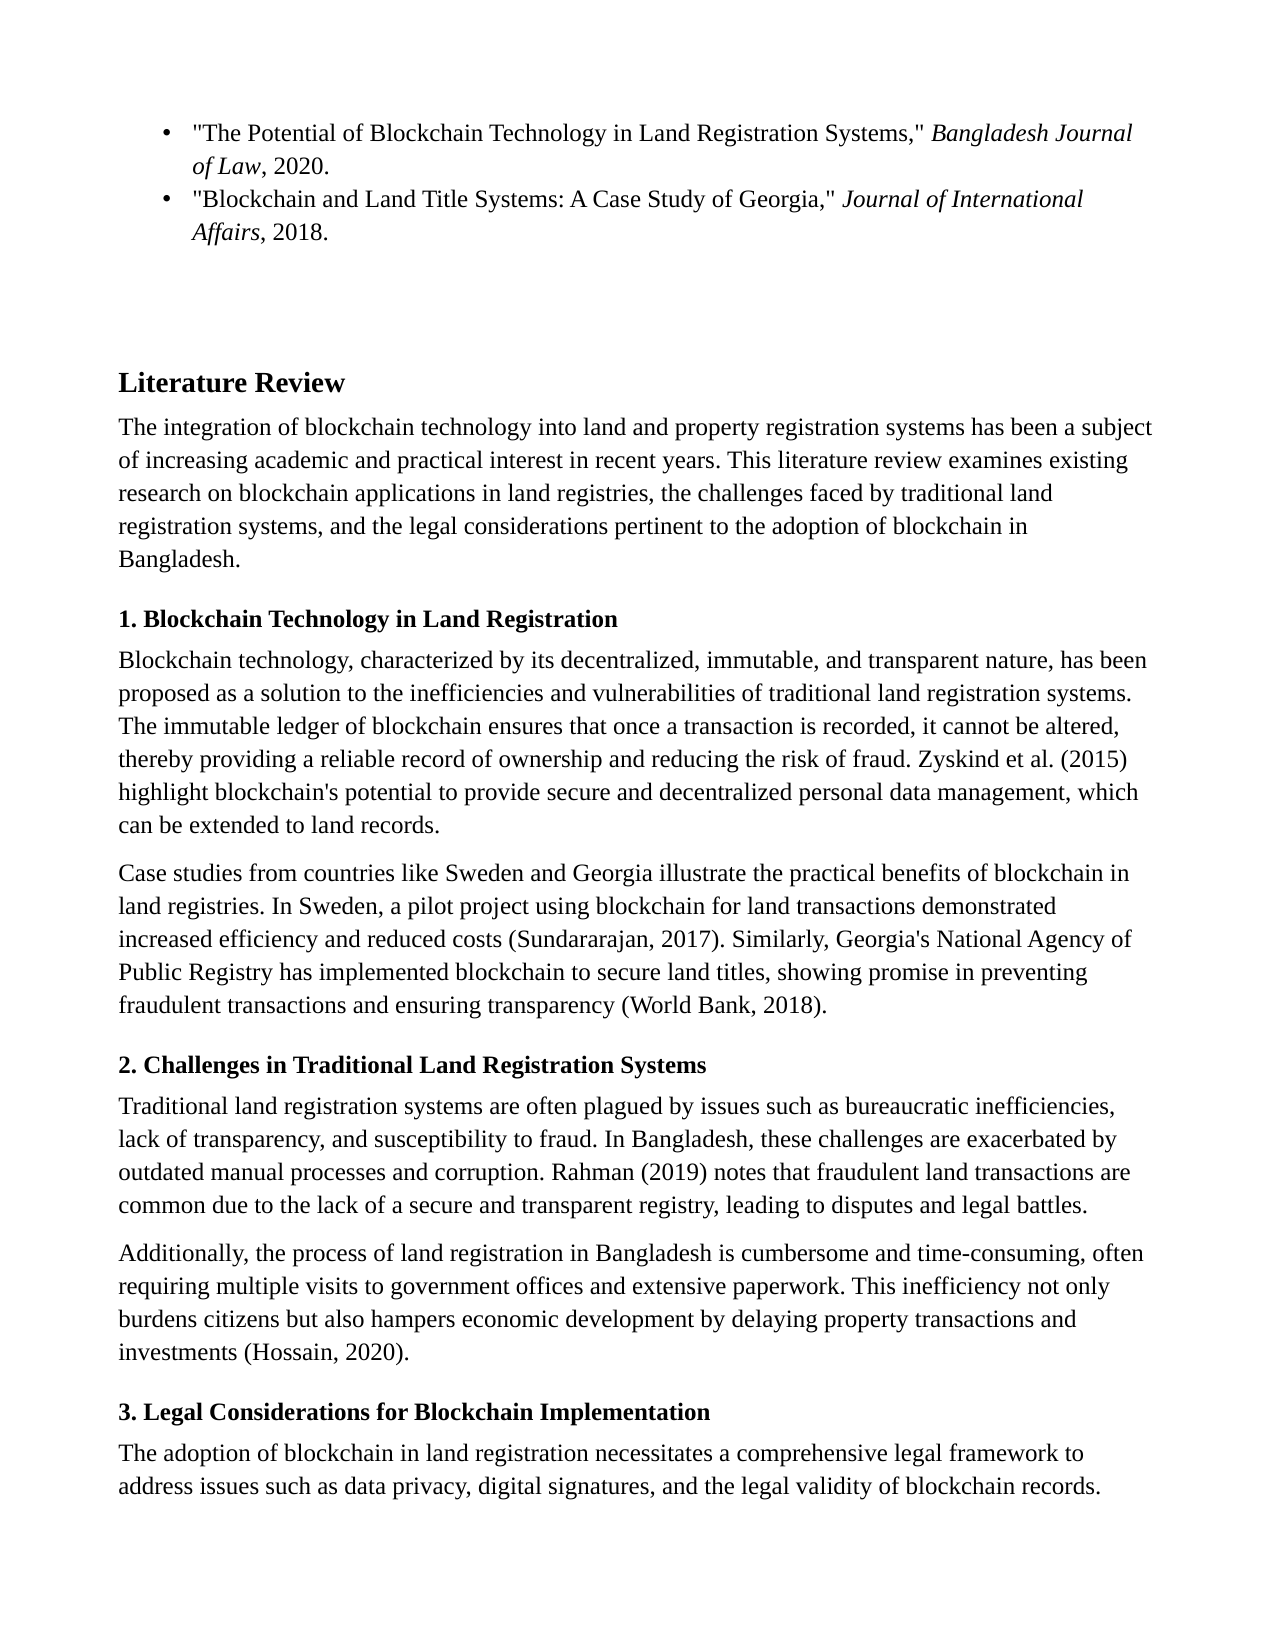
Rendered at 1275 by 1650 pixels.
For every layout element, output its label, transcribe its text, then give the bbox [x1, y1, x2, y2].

subtitle 2. Challenges in Traditional Land Registration Systems [118, 1050, 1157, 1079]
subtitle Literature Review [118, 366, 1157, 399]
list "Blockchain and Land Title Systems: A Case Study of Georgia," Journal of International Affairs, 2018. [162, 184, 1157, 246]
text Traditional land registration systems are often plagued by issues such as bureaucratic inefficiencies, lack of transparency, and susceptibility to fraud. In Bangladesh, these challenges are exacerbated by outdated manual processes and corruption. Rahman (2019) notes that fraudulent land transactions are common due to the lack of a secure and transparent registry, leading to disputes and legal battles. [118, 1091, 1157, 1219]
text Blockchain technology, characterized by its decentralized, immutable, and transparent nature, has been proposed as a solution to the inefficiencies and vulnerabilities of traditional land registration systems. The immutable ledger of blockchain ensures that once a transaction is recorded, it cannot be altered, thereby providing a reliable record of ownership and reducing the risk of fraud. Zyskind et al. (2015) highlight blockchain's potential to provide secure and decentralized personal data management, which can be extended to land records. [118, 645, 1157, 839]
subtitle 3. Legal Considerations for Blockchain Implementation [118, 1397, 1157, 1426]
text The integration of blockchain technology into land and property registration systems has been a subject of increasing academic and practical interest in recent years. This literature review examines existing research on blockchain applications in land registries, the challenges faced by traditional land registration systems, and the legal considerations pertinent to the adoption of blockchain in Bangladesh. [118, 412, 1157, 572]
text Additionally, the process of land registration in Bangladesh is cumbersome and time-consuming, often requiring multiple visits to government offices and extensive paperwork. This inefficiency not only burdens citizens but also hampers economic development by delaying property transactions and investments (Hossain, 2020). [118, 1238, 1157, 1366]
text Case studies from countries like Sweden and Georgia illustrate the practical benefits of blockchain in land registries. In Sweden, a pilot project using blockchain for land transactions demonstrated increased efficiency and reduced costs (Sundararajan, 2017). Similarly, Georgia's National Agency of Public Registry has implemented blockchain to secure land titles, showing promise in preventing fraudulent transactions and ensuring transparency (World Bank, 2018). [118, 858, 1157, 1019]
list "The Potential of Blockchain Technology in Land Registration Systems," Bangladesh Journal of Law, 2020. [162, 118, 1157, 180]
text The adoption of blockchain in land registration necessitates a comprehensive legal framework to address issues such as data privacy, digital signatures, and the legal validity of blockchain records. [118, 1438, 1157, 1500]
subtitle 1. Blockchain Technology in Land Registration [118, 604, 1157, 633]
